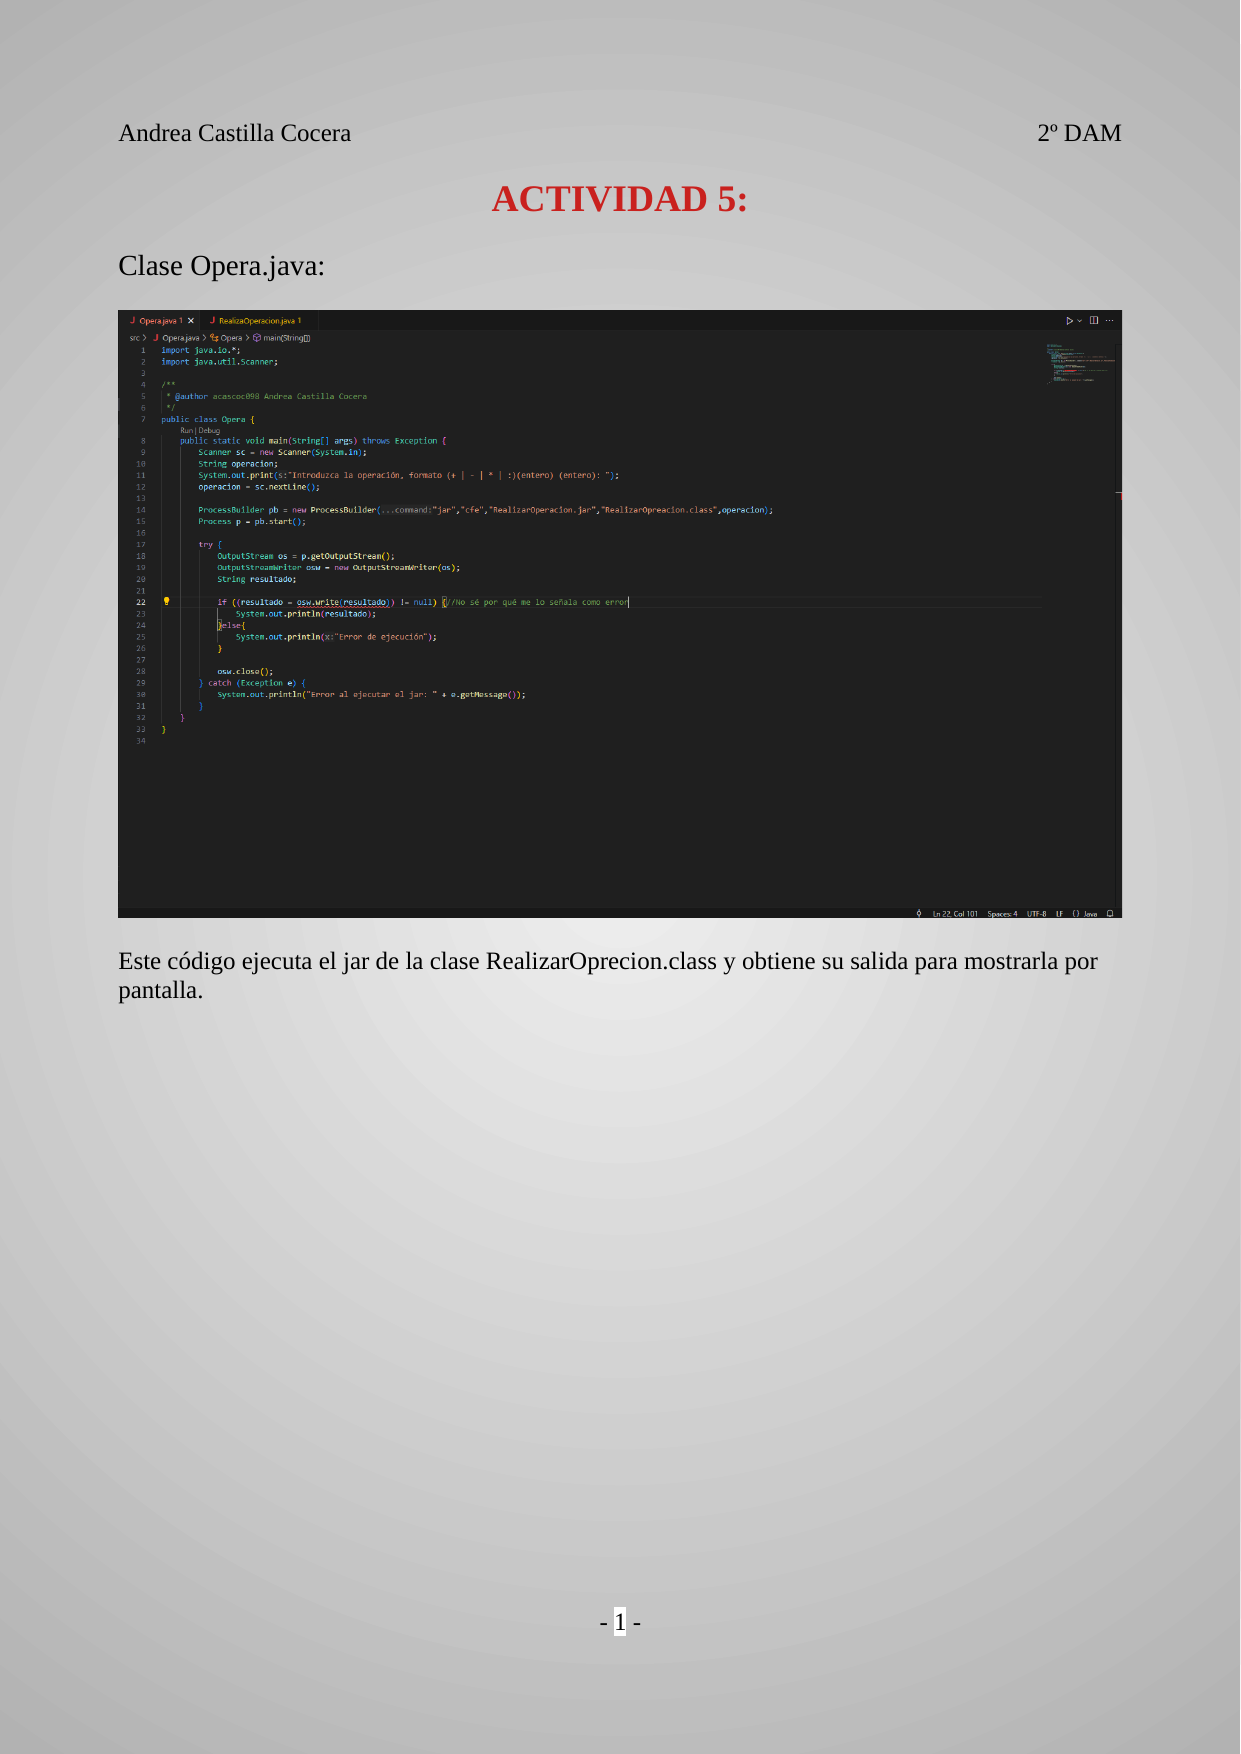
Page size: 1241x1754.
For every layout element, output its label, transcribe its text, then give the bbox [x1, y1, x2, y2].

text Clase Opera.java: [118, 248, 1122, 282]
picture [118, 310, 1123, 918]
text ACTIVIDAD 5: [118, 176, 1122, 219]
text Este código ejecuta el jar de la clase RealizarOprecion.class y obtiene su salida para mostrarla por pantalla. [118, 946, 1122, 1003]
